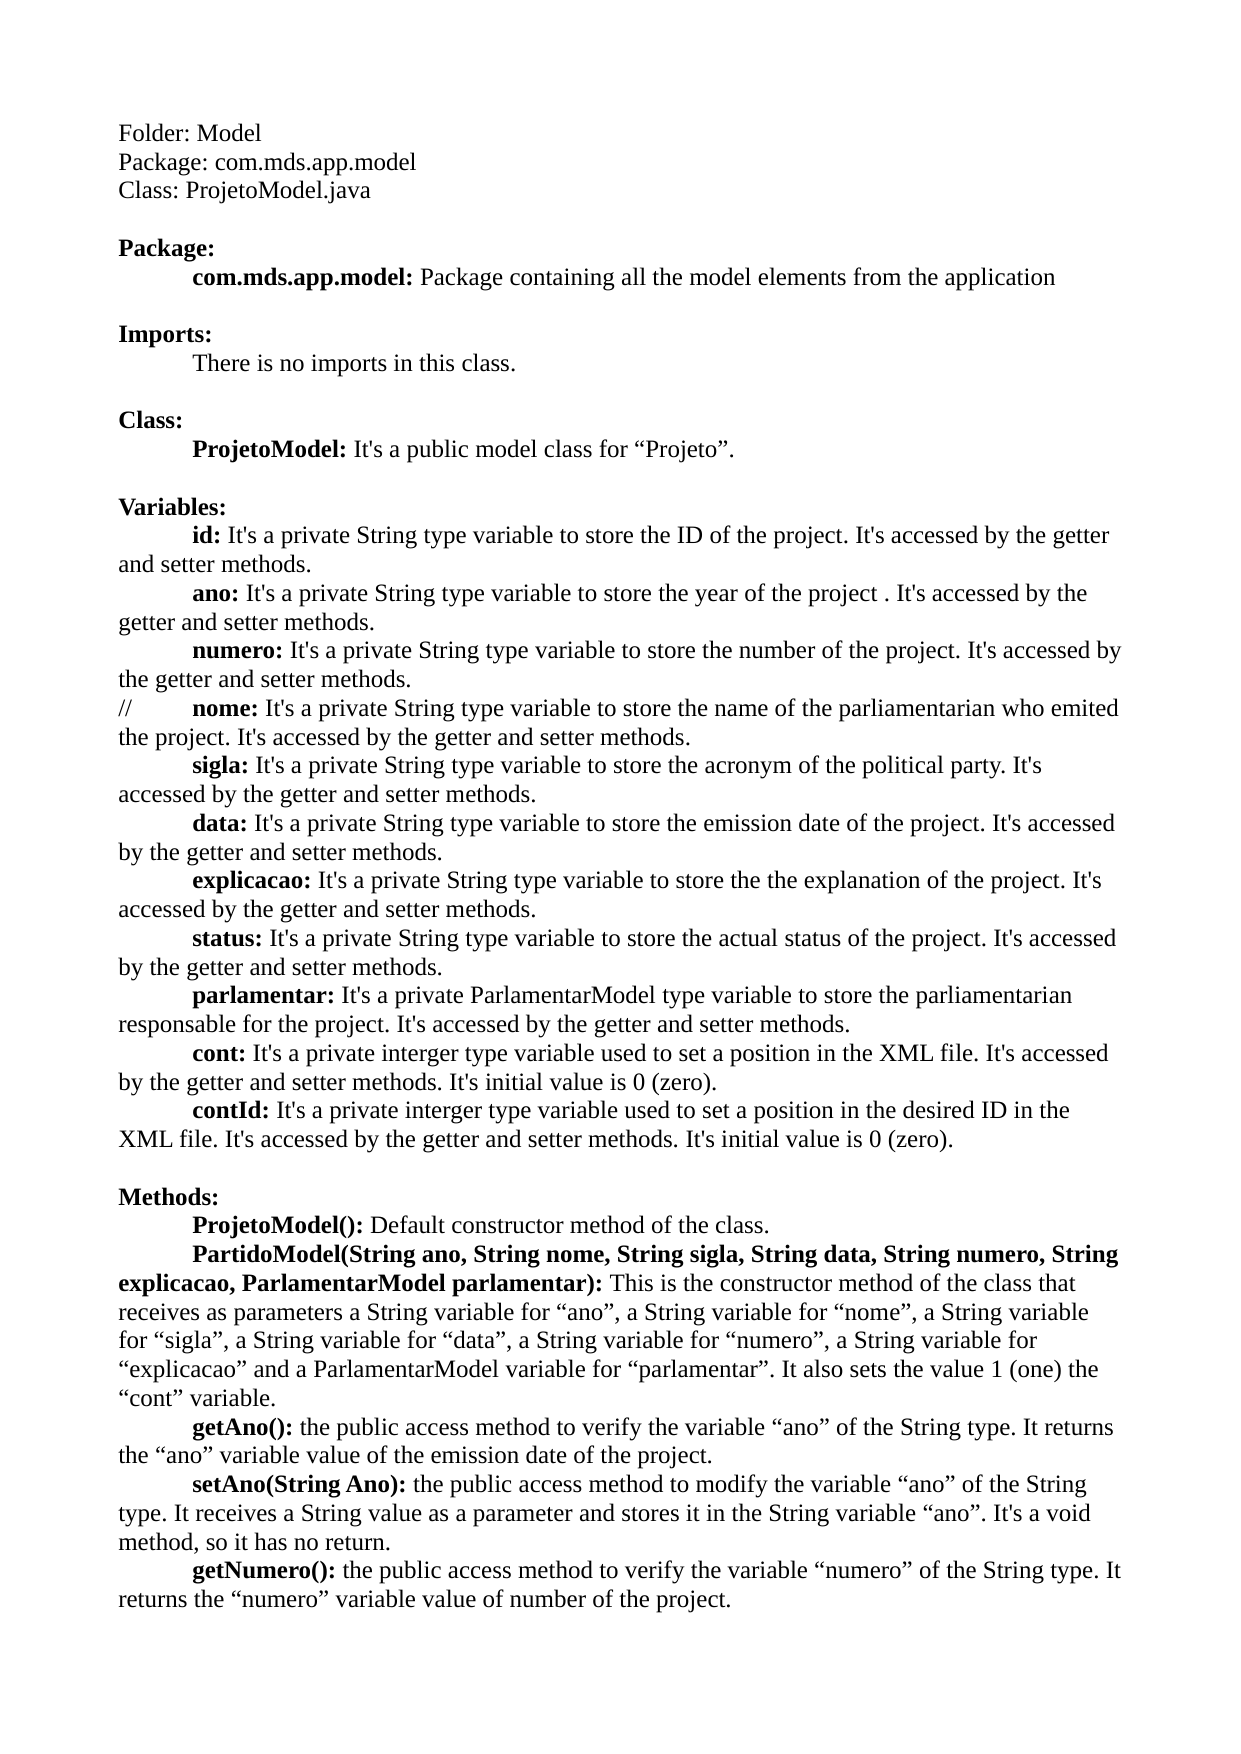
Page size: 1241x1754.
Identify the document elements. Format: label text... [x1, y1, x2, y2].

text id: It's a private String type variable to store the ID of the project. It's accessed by the getter and setter methods. [118, 521, 1122, 578]
text There is no imports in this class. [118, 348, 1122, 377]
text cont: It's a private interger type variable used to set a position in the XML file. It's accessed by the getter and setter methods. It's initial value is 0 (zero). [118, 1038, 1122, 1096]
text Class: ProjetoModel.java [118, 176, 1122, 204]
text Imports: [118, 319, 1122, 348]
text contId: It's a private interger type variable used to set a position in the desired ID in the XML file. It's accessed by the getter and setter methods. It's initial value is 0 (zero). [118, 1096, 1122, 1153]
text getAno(): the public access method to verify the variable “ano” of the String type. It returns the “ano” variable value of the emission date of the project. [118, 1412, 1122, 1469]
text Variables: [118, 492, 1122, 521]
text ProjetoModel: It's a public model class for “Projeto”. [118, 434, 1122, 463]
text Package: com.mds.app.model [118, 147, 1122, 176]
text Folder: Model [118, 118, 1122, 147]
text Class: [118, 406, 1122, 434]
text setAno(String Ano): the public access method to modify the variable “ano” of the String type. It receives a String value as a parameter and stores it in the String variable “ano”. It's a void method, so it has no return. [118, 1469, 1122, 1556]
text parlamentar: It's a private ParlamentarModel type variable to store the parliamentarian responsable for the project. It's accessed by the getter and setter methods. [118, 981, 1122, 1038]
text Methods: [118, 1182, 1122, 1211]
text data: It's a private String type variable to store the emission date of the project. It's accessed by the getter and setter methods. [118, 808, 1122, 866]
text getNumero(): the public access method to verify the variable “numero” of the String type. It returns the “numero” variable value of number of the project. [118, 1556, 1122, 1613]
text PartidoModel(String ano, String nome, String sigla, String data, String numero, String explicacao, ParlamentarModel parlamentar): This is the constructor method of the class that receives as parameters a String variable for “ano”, a String variable for “nome”, a String variable for “sigla”, a String variable for “data”, a String variable for “numero”, a String variable for “explicacao” and a ParlamentarModel variable for “parlamentar”. It also sets the value 1 (one) the “cont” variable. [118, 1239, 1122, 1412]
text com.mds.app.model: Package containing all the model elements from the application [118, 262, 1122, 291]
text status: It's a private String type variable to store the actual status of the project. It's accessed by the getter and setter methods. [118, 923, 1122, 981]
text ano: It's a private String type variable to store the year of the project . It's accessed by the getter and setter methods. [118, 578, 1122, 636]
text explicacao: It's a private String type variable to store the the explanation of the project. It's accessed by the getter and setter methods. [118, 866, 1122, 923]
text sigla: It's a private String type variable to store the acronym of the political party. It's accessed by the getter and setter methods. [118, 751, 1122, 808]
text ProjetoModel(): Default constructor method of the class. [118, 1211, 1122, 1239]
text numero: It's a private String type variable to store the number of the project. It's accessed by the getter and setter methods. [118, 636, 1122, 693]
text Package: [118, 233, 1122, 262]
text // nome: It's a private String type variable to store the name of the parliamentarian who emited the project. It's accessed by the getter and setter methods. [118, 693, 1122, 751]
